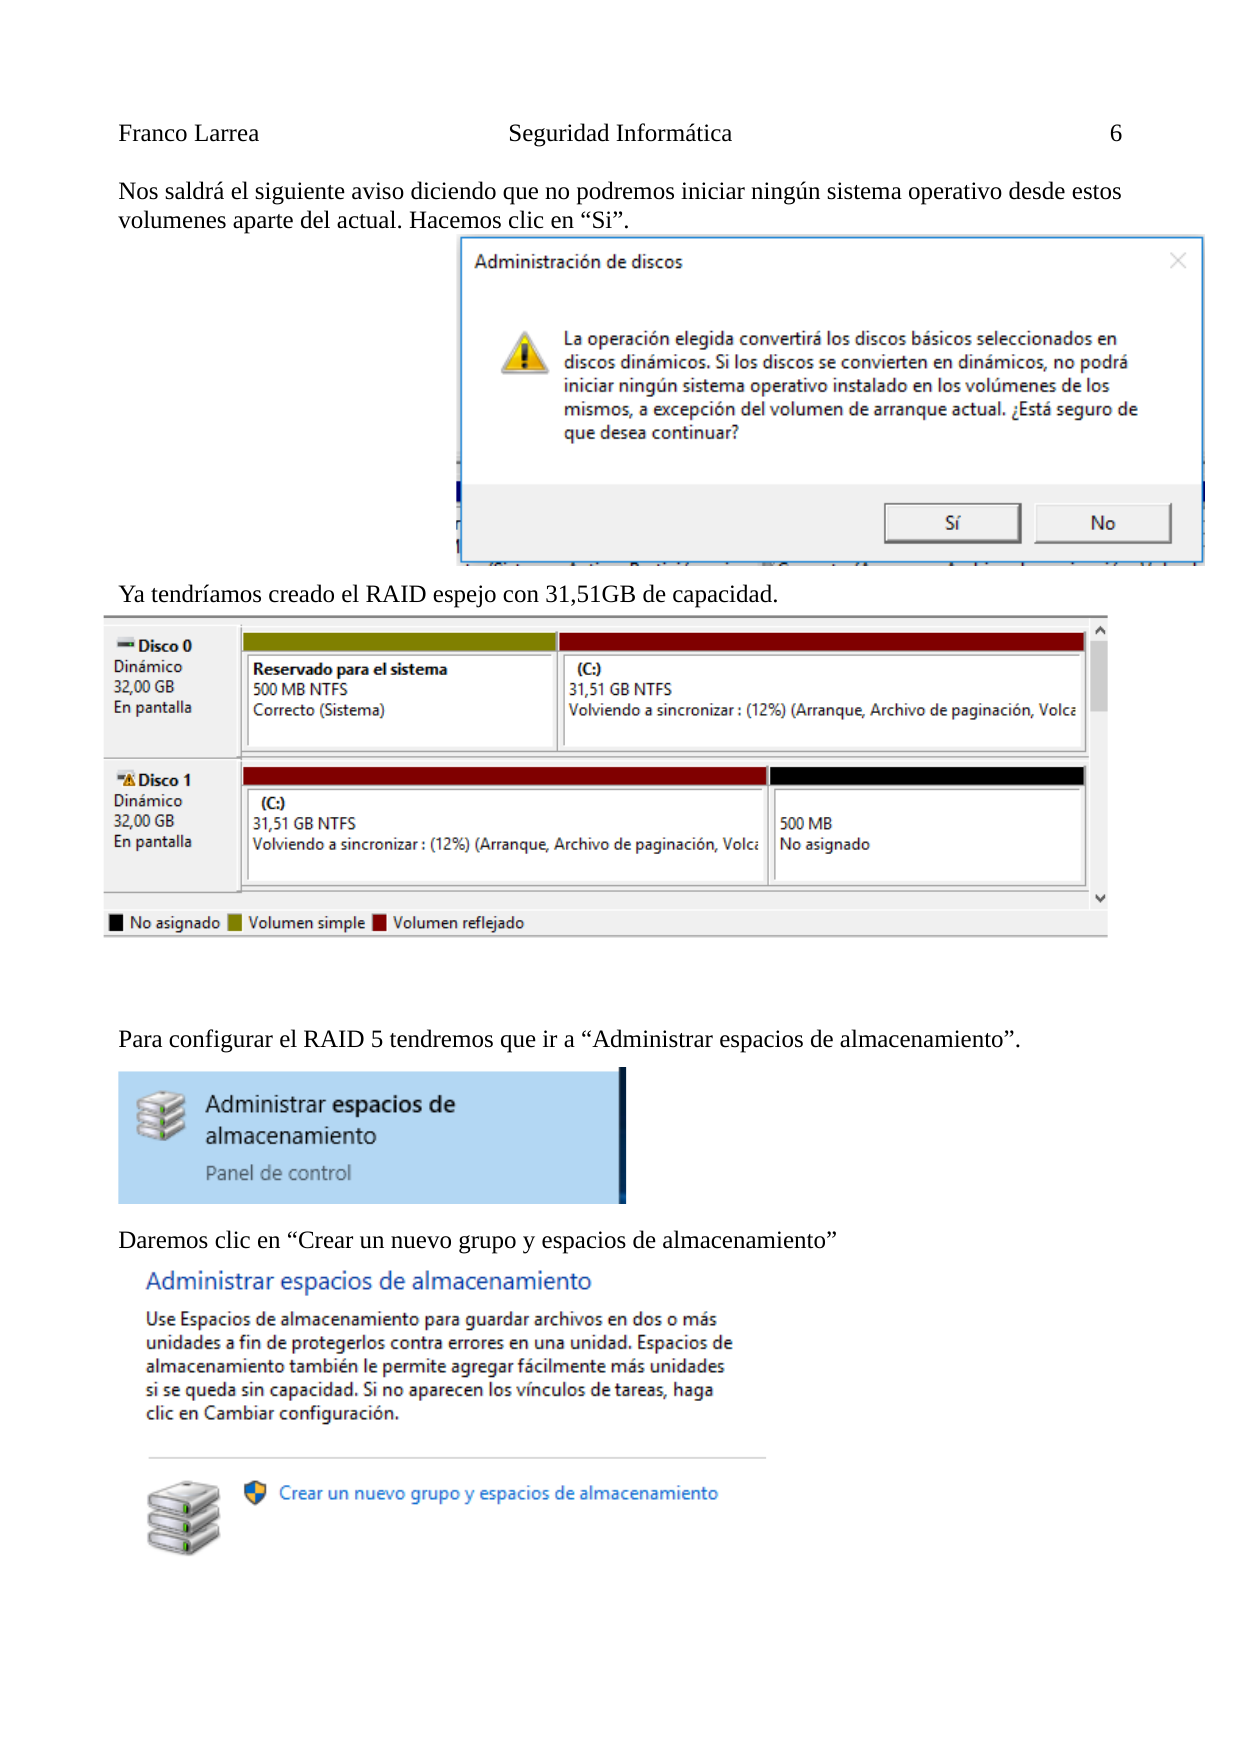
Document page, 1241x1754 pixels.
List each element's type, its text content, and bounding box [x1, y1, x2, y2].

text Para configurar el RAID 5 tendremos que ir a “Administrar espacios de almacenamiento”. [118, 1024, 1122, 1052]
picture [103, 615, 1108, 938]
text Nos saldrá el siguiente aviso diciendo que no podremos iniciar ningún sistema operativo desde estos volumenes aparte del actual. Hacemos clic en “Si”. [118, 176, 1122, 234]
picture [456, 234, 1205, 566]
picture [118, 1067, 627, 1204]
text Ya tendríamos creado el RAID espejo con 31,51GB de capacidad. [118, 579, 1122, 608]
picture [124, 1263, 767, 1586]
text Daremos clic en “Crear un nuevo grupo y espacios de almacenamiento” [118, 1225, 1122, 1254]
